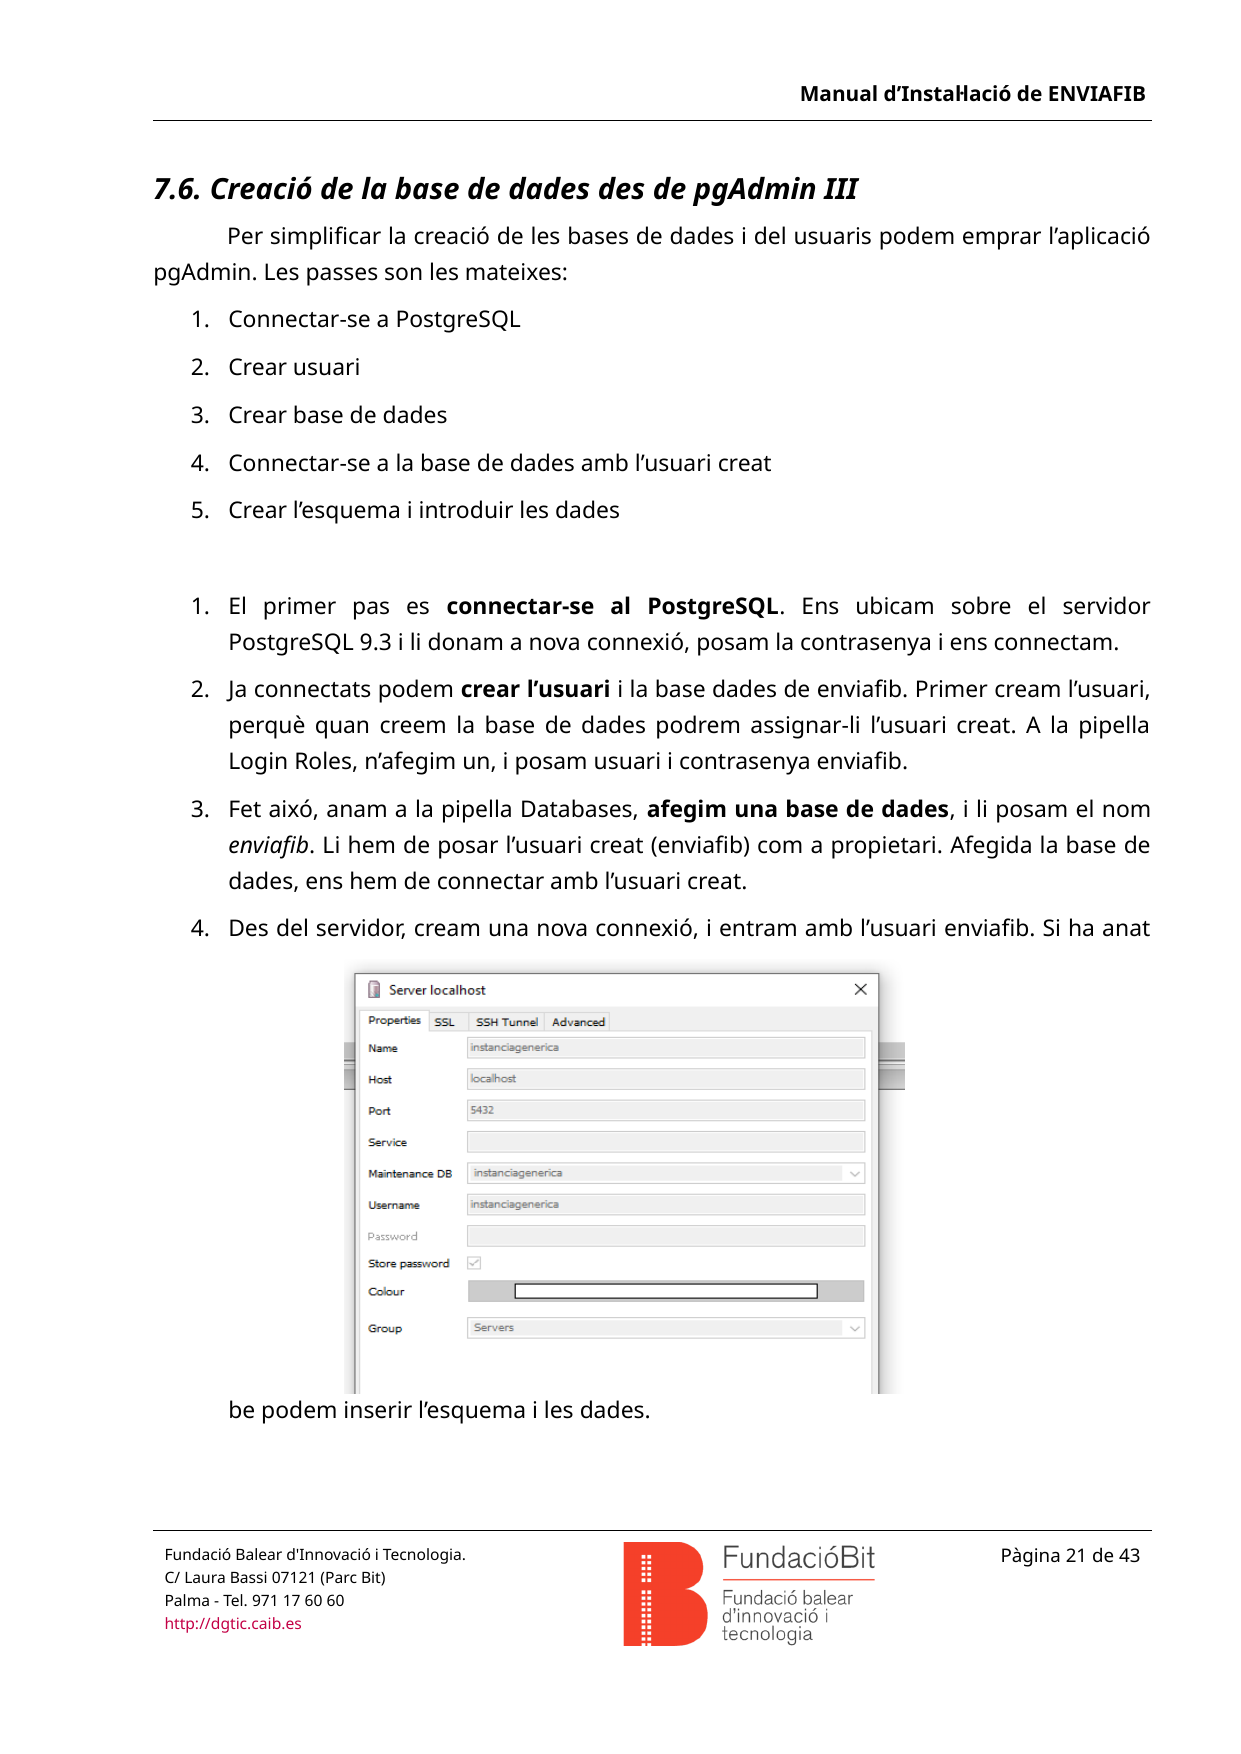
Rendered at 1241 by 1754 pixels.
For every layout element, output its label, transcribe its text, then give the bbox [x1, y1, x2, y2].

list Crear base de dades [191, 399, 1152, 430]
list Crear usuari [191, 351, 1152, 382]
list Ja connectats podem crear l’usuari i la base dades de enviafib. Primer cream l’usuari, perquè quan creem la base de dades podrem assignar-li l’usuari creat. A la pipella Login Roles, n’afegim un, i posam usuari i contrasenya enviafib. [191, 673, 1152, 776]
subtitle Creació de la base de dades des de pgAdmin III [153, 168, 1152, 208]
list El primer pas es connectar-se al PostgreSQL. Ens ubicam sobre el servidor PostgreSQL 9.3 i li donam a nova connexió, posam la contrasenya i ens connectam. [191, 589, 1152, 657]
list Fet aixó, anam a la pipella Databases, afegim una base de dades, i li posam el nom enviafib. Li hem de posar l’usuari creat (enviafib) com a propietari. Afegida la base de dades, ens hem de connectar amb l’usuari creat. [191, 793, 1152, 896]
list Des del servidor, cream una nova connexió, i entram amb l’usuari enviafib. Si ha anat be podem inserir l’esquema i les dades. [191, 912, 1152, 1425]
text Per simplificar la creació de les bases de dades i del usuaris podem emprar l’aplicació pgAdmin. Les passes son les mateixes: [153, 220, 1152, 287]
list Crear l’esquema i introduir les dades [191, 494, 1152, 525]
picture [344, 959, 905, 1394]
picture [623, 1542, 875, 1646]
list Connectar-se a PostgreSQL [191, 303, 1152, 334]
list Connectar-se a la base de dades amb l’usuari creat [191, 446, 1152, 478]
